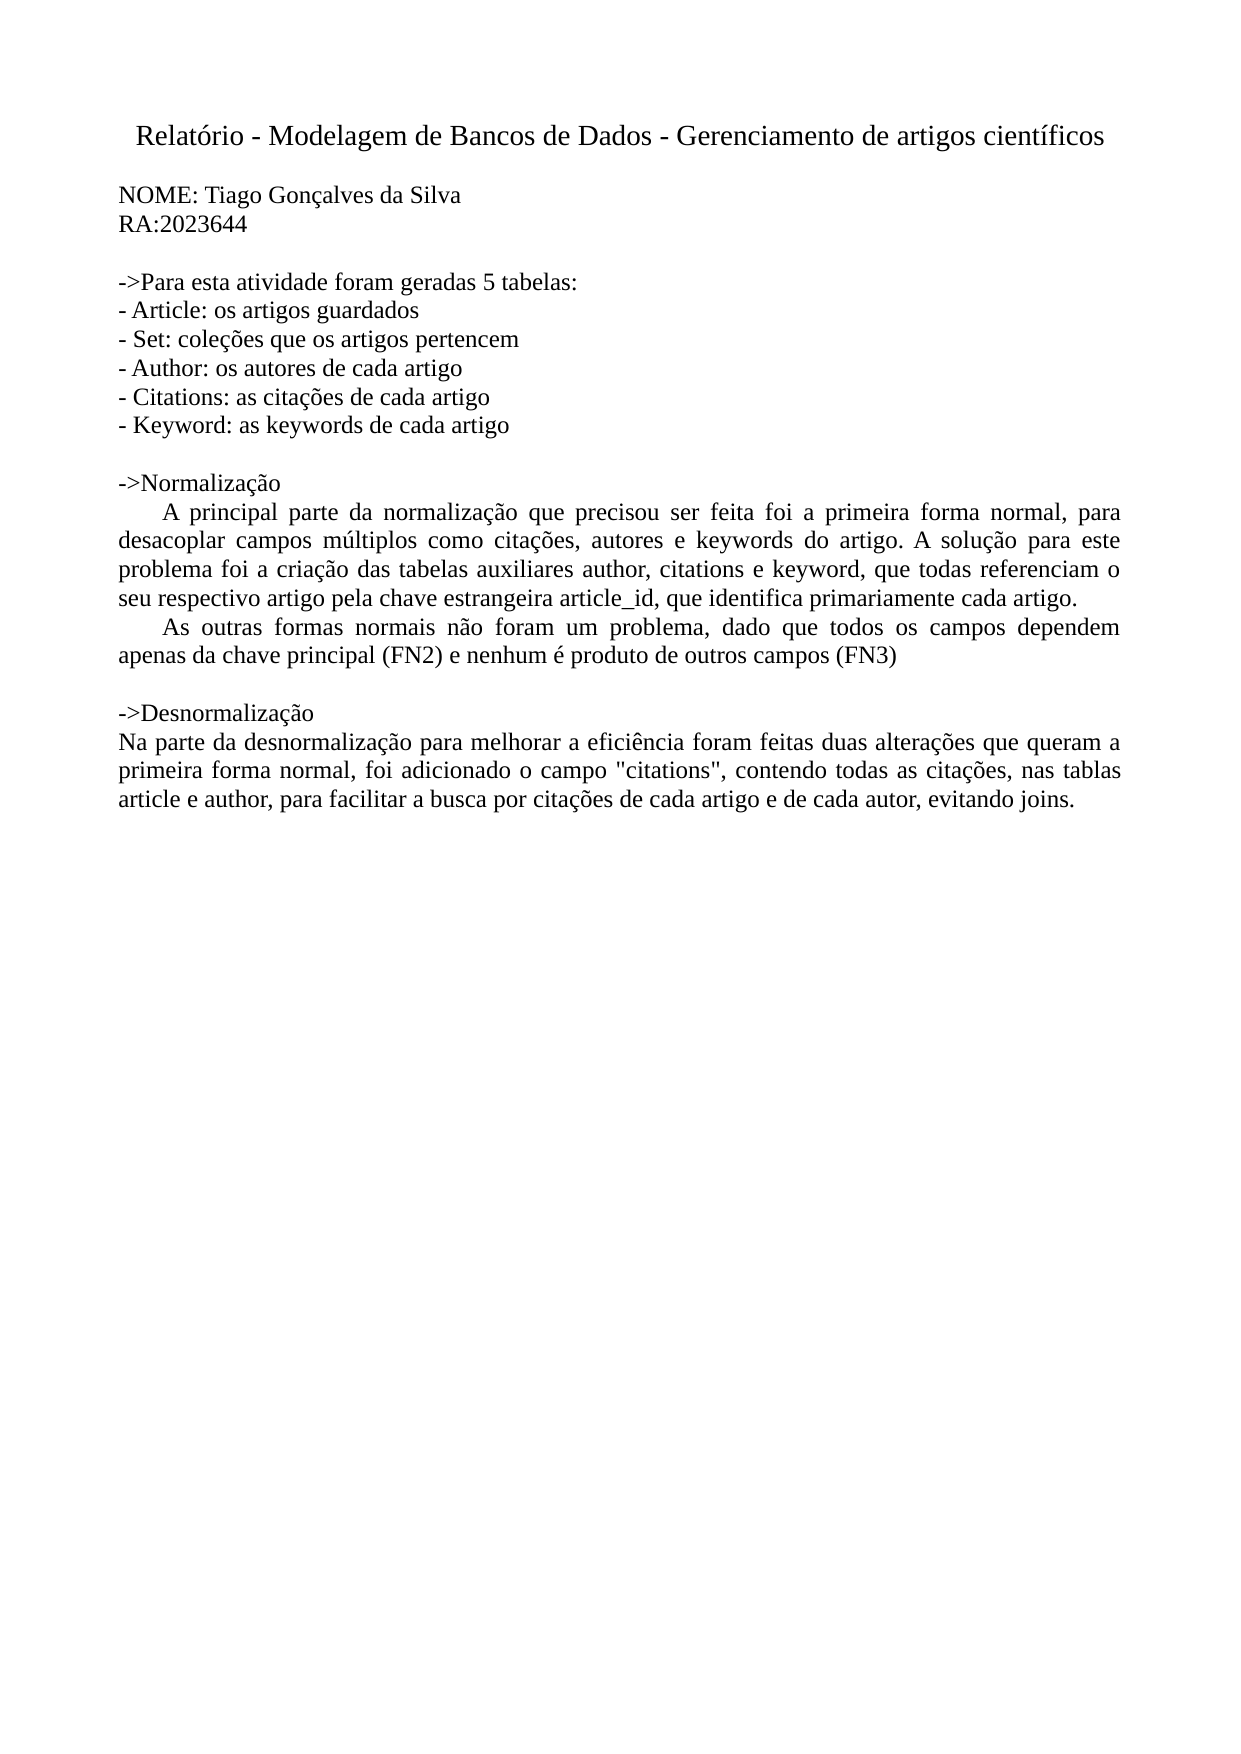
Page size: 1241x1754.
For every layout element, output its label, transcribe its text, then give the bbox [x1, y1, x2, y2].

text A principal parte da normalização que precisou ser feita foi a primeira forma normal, para desacoplar campos múltiplos como citações, autores e keywords do artigo. A solução para este problema foi a criação das tabelas auxiliares author, citations e keyword, que todas referenciam o seu respectivo artigo pela chave estrangeira article_id, que identifica primariamente cada artigo. [118, 497, 1122, 612]
text - Set: coleções que os artigos pertencem [118, 324, 1122, 353]
text NOME: Tiago Gonçalves da Silva [118, 180, 1122, 209]
text Na parte da desnormalização para melhorar a eficiência foram feitas duas alterações que queram a primeira forma normal, foi adicionado o campo "citations", contendo todas as citações, nas tablas article e author, para facilitar a busca por citações de cada artigo e de cada autor, evitando joins. [118, 727, 1122, 813]
text ->Para esta atividade foram geradas 5 tabelas: [118, 267, 1122, 295]
text Relatório - Modelagem de Bancos de Dados - Gerenciamento de artigos científicos [118, 118, 1122, 152]
text - Article: os artigos guardados [118, 295, 1122, 324]
text - Keyword: as keywords de cada artigo [118, 410, 1122, 439]
text - Author: os autores de cada artigo [118, 353, 1122, 382]
text - Citations: as citações de cada artigo [118, 382, 1122, 410]
text ->Desnormalização [118, 698, 1122, 727]
text RA:2023644 [118, 209, 1122, 238]
text As outras formas normais não foram um problema, dado que todos os campos dependem apenas da chave principal (FN2) e nenhum é produto de outros campos (FN3) [118, 612, 1122, 669]
text ->Normalização [118, 468, 1122, 497]
